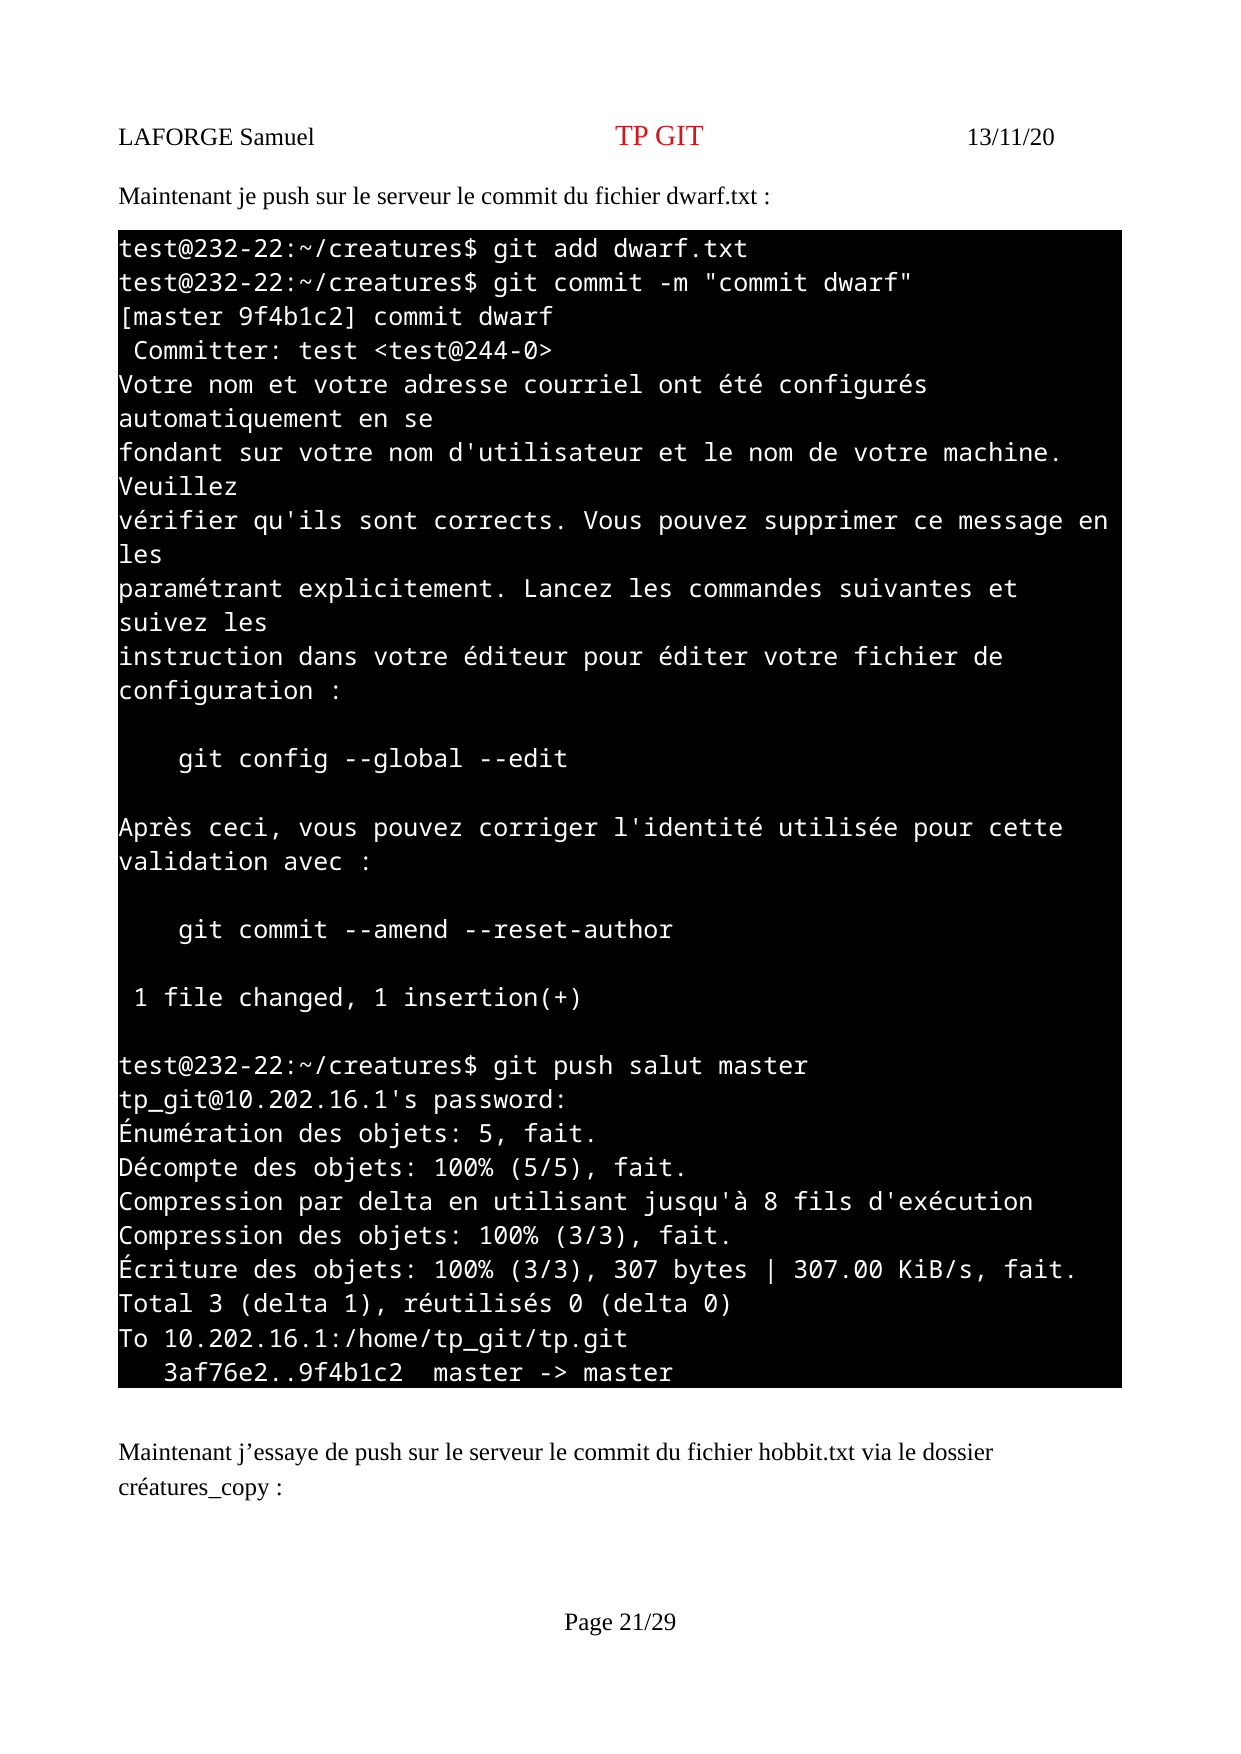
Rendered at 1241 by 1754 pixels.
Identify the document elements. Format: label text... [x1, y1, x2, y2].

text Compression par delta en utilisant jusqu'à 8 fils d'exécution [118, 1184, 1122, 1218]
text vérifier qu'ils sont corrects. Vous pouvez supprimer ce message en les [118, 503, 1122, 571]
text Maintenant je push sur le serveur le commit du fichier dwarf.txt : [118, 181, 1122, 210]
text [master 9f4b1c2] commit dwarf [118, 298, 1122, 332]
text test@232-22:~/creatures$ git add dwarf.txt [118, 230, 1122, 264]
text Énumération des objets: 5, fait. [118, 1116, 1122, 1150]
text Votre nom et votre adresse courriel ont été configurés automatiquement en se [118, 366, 1122, 434]
text tp_git@10.202.16.1's password: [118, 1082, 1122, 1116]
text Écriture des objets: 100% (3/3), 307 bytes | 307.00 KiB/s, fait. [118, 1252, 1122, 1286]
text test@232-22:~/creatures$ git push salut master [118, 1048, 1122, 1082]
text Maintenant j’essaye de push sur le serveur le commit du fichier hobbit.txt via le dossier créatures_copy : [118, 1437, 1122, 1501]
text test@232-22:~/creatures$ git commit -m "commit dwarf" [118, 264, 1122, 298]
text fondant sur votre nom d'utilisateur et le nom de votre machine. Veuillez [118, 434, 1122, 503]
text To 10.202.16.1:/home/tp_git/tp.git [118, 1320, 1122, 1354]
text git commit --amend --reset-author [118, 911, 1122, 946]
text Compression des objets: 100% (3/3), fait. [118, 1218, 1122, 1252]
text Décompte des objets: 100% (5/5), fait. [118, 1150, 1122, 1184]
text 1 file changed, 1 insertion(+) [118, 979, 1122, 1014]
text git config --global --edit [118, 741, 1122, 775]
text instruction dans votre éditeur pour éditer votre fichier de configuration : [118, 639, 1122, 707]
text Committer: test <test@244-0> [118, 332, 1122, 366]
text paramétrant explicitement. Lancez les commandes suivantes et suivez les [118, 571, 1122, 639]
text 3af76e2..9f4b1c2 master -> master [118, 1354, 1122, 1388]
text Après ceci, vous pouvez corriger l'identité utilisée pour cette validation avec : [118, 809, 1122, 877]
text Total 3 (delta 1), réutilisés 0 (delta 0) [118, 1286, 1122, 1320]
